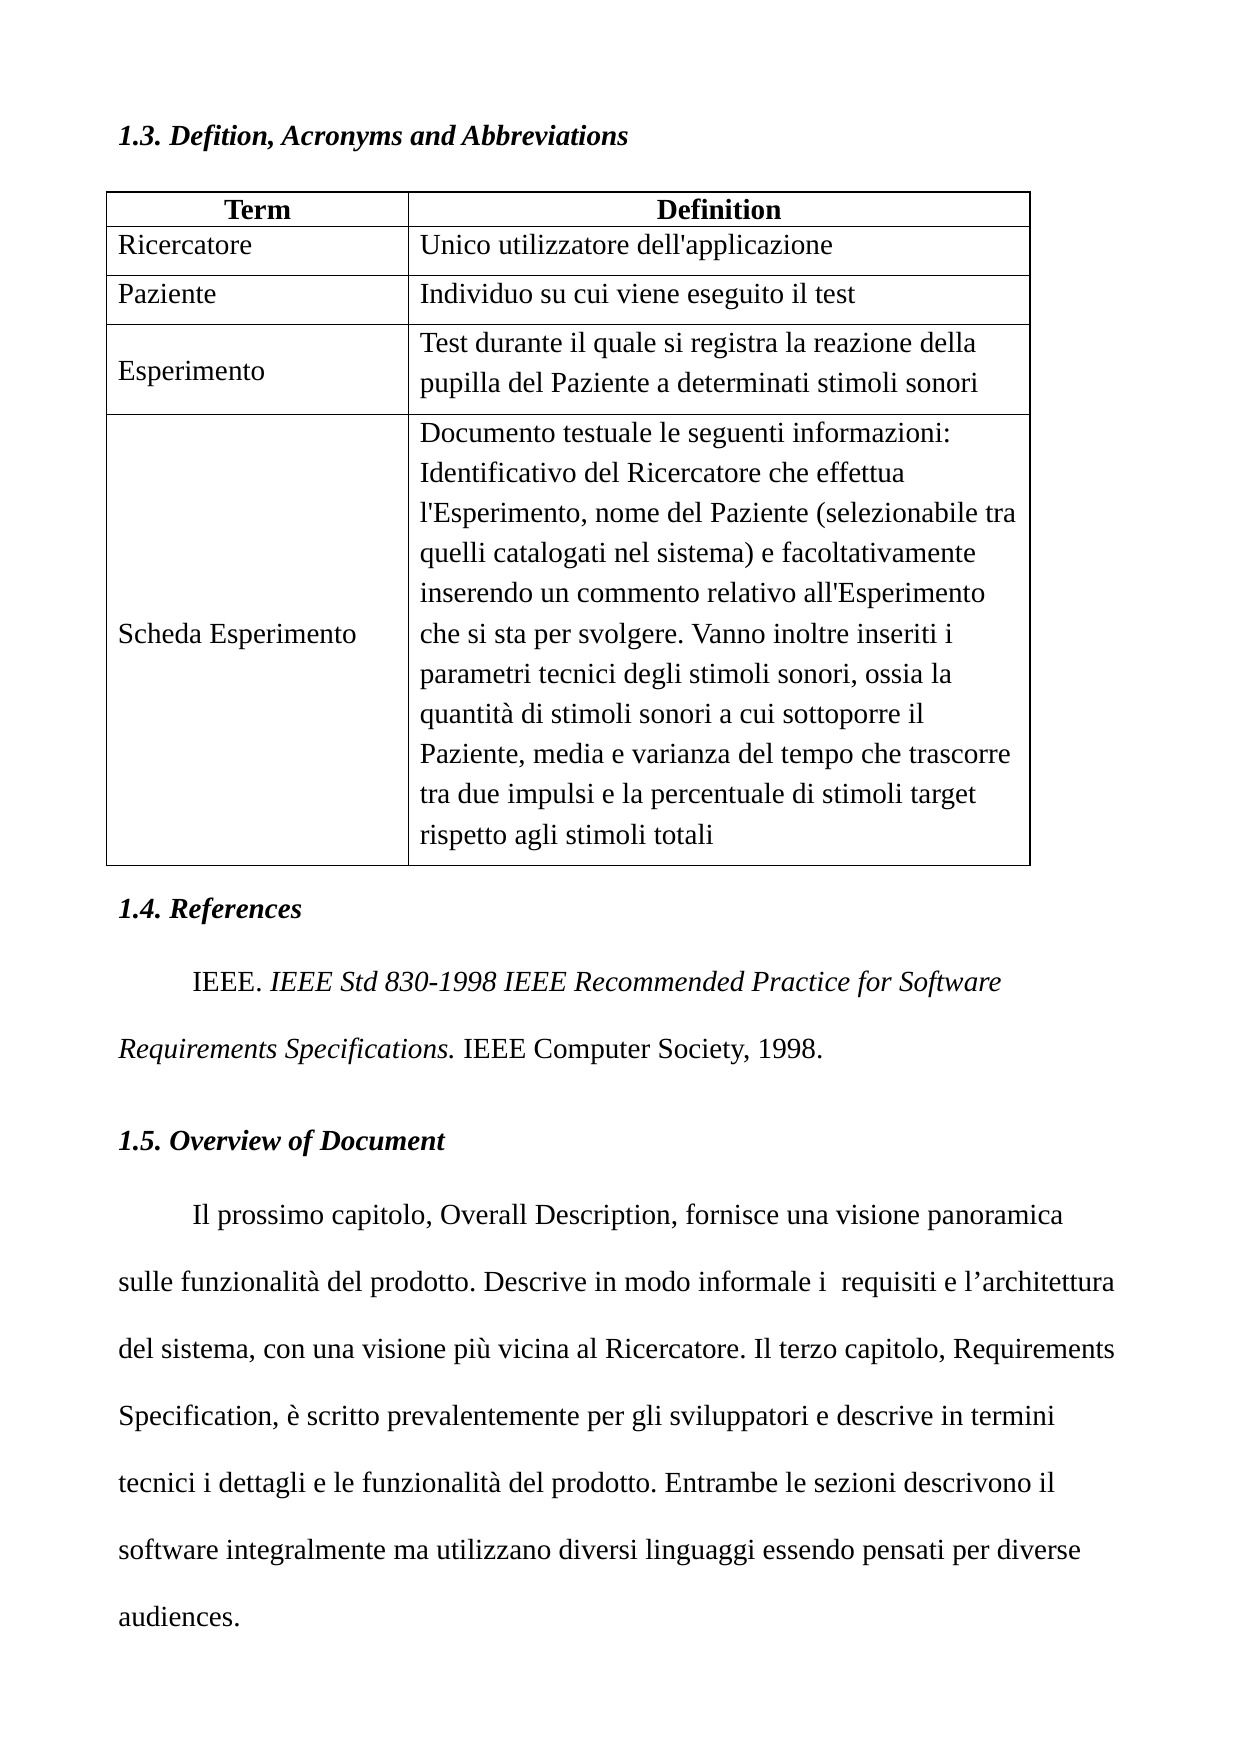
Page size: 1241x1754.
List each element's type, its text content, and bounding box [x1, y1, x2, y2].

table_cell Ricercatore [107, 227, 408, 275]
table_cell Documento testuale le seguenti informazioni: Identificativo del Ricercatore che effettua l'Esperimento, nome del Paziente (selezionabile tra quelli catalogati nel sistema) e facoltativamente inserendo un commento relativo all'Esperimento che si sta per svolgere. Vanno inoltre inseriti i parametri tecnici degli stimoli sonori, ossia la quantità di stimoli sonori a cui sottoporre il Paziente, media e varianza del tempo che trascorre tra due impulsi e la percentuale di stimoli target rispetto agli stimoli totali [409, 415, 1029, 865]
table_cell Individuo su cui viene eseguito il test [409, 276, 1029, 324]
table_header Definition [409, 193, 1029, 226]
table_cell Unico utilizzatore dell'applicazione [409, 227, 1029, 275]
text IEEE. IEEE Std 830-1998 IEEE Recommended Practice for Software Requirements Specifications. IEEE Computer Society, 1998. [43, 964, 1122, 1065]
table_cell Test durante il quale si registra la reazione della pupilla del Paziente a determinati stimoli sonori [409, 325, 1029, 414]
table_cell Esperimento [107, 325, 408, 414]
subtitle 1.3. Defition, Acronyms and Abbreviations [118, 118, 1122, 152]
subtitle 1.4. References [118, 891, 1122, 924]
table_header Term [107, 193, 408, 226]
table_cell Paziente [107, 276, 408, 324]
text Il prossimo capitolo, Overall Description, fornisce una visione panoramica sulle funzionalità del prodotto. Descrive in modo informale i requisiti e l’architettura del sistema, con una visione più vicina al Ricercatore. Il terzo capitolo, Requirements Specification, è scritto prevalentemente per gli sviluppatori e descrive in termini tecnici i dettagli e le funzionalità del prodotto. Entrambe le sezioni descrivono il software integralmente ma utilizzano diversi linguaggi essendo pensati per diverse audiences. [118, 1197, 1122, 1633]
subtitle 1.5. Overview of Document [118, 1123, 1122, 1157]
table_cell Scheda Esperimento [107, 415, 408, 865]
